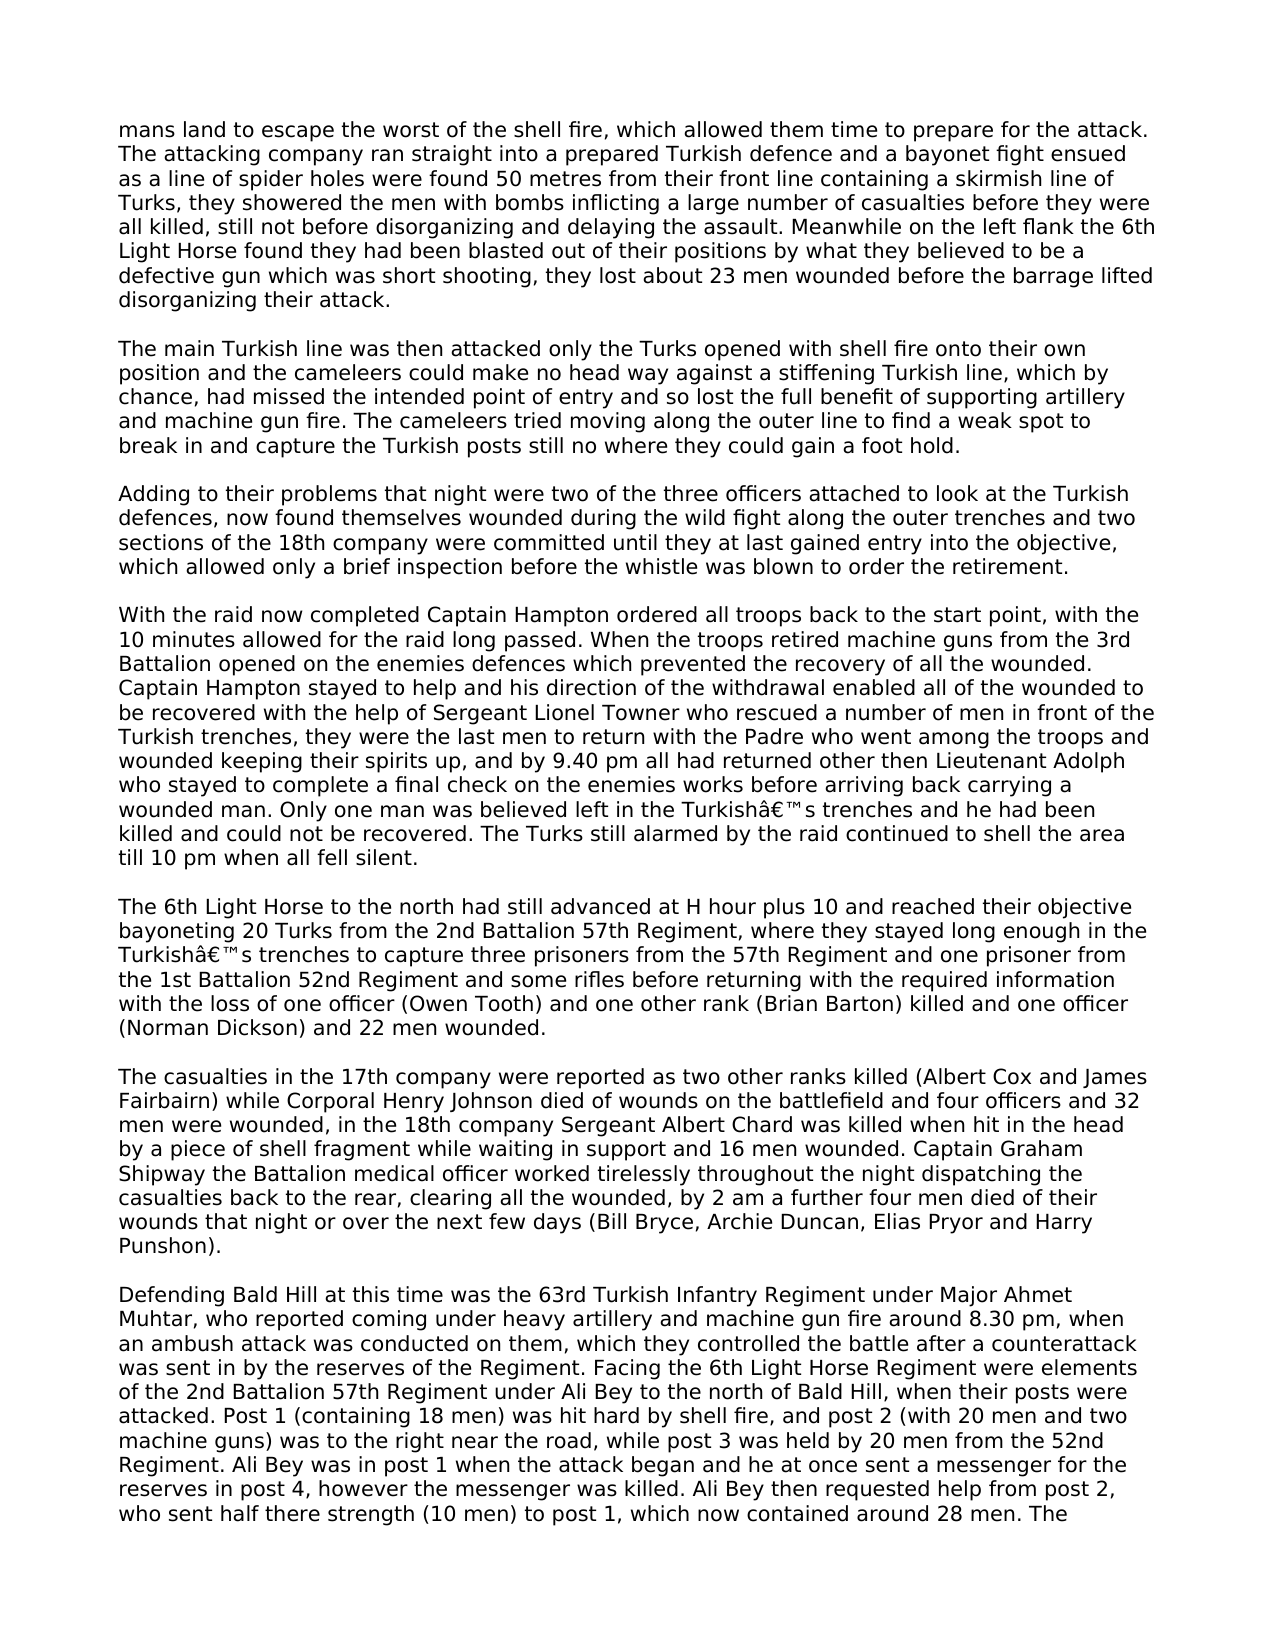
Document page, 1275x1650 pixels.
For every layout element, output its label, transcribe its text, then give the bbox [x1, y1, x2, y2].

text mans land to escape the worst of the shell fire, which allowed them time to prepare for the attack. The attacking company ran straight into a prepared Turkish defence and a bayonet fight ensued as a line of spider holes were found 50 metres from their front line containing a skirmish line of Turks, they showered the men with bombs inflicting a large number of casualties before they were all killed, still not before disorganizing and delaying the assault. Meanwhile on the left flank the 6th Light Horse found they had been blasted out of their positions by what they believed to be a defective gun which was short shooting, they lost about 23 men wounded before the barrage lifted disorganizing their attack. [118, 118, 1157, 312]
text The main Turkish line was then attacked only the Turks opened with shell fire onto their own position and the cameleers could make no head way against a stiffening Turkish line, which by chance, had missed the intended point of entry and so lost the full benefit of supporting artillery and machine gun fire. The cameleers tried moving along the outer line to find a weak spot to break in and capture the Turkish posts still no where they could gain a foot hold. [118, 337, 1157, 458]
text The casualties in the 17th company were reported as two other ranks killed (Albert Cox and James Fairbairn) while Corporal Henry Johnson died of wounds on the battlefield and four officers and 32 men were wounded, in the 18th company Sergeant Albert Chard was killed when hit in the head by a piece of shell fragment while waiting in support and 16 men wounded. Captain Graham Shipway the Battalion medical officer worked tirelessly throughout the night dispatching the casualties back to the rear, clearing all the wounded, by 2 am a further four men died of their wounds that night or over the next few days (Bill Bryce, Archie Duncan, Elias Pryor and Harry Punshon). [118, 1065, 1157, 1259]
text Defending Bald Hill at this time was the 63rd Turkish Infantry Regiment under Major Ahmet Muhtar, who reported coming under heavy artillery and machine gun fire around 8.30 pm, when an ambush attack was conducted on them, which they controlled the battle after a counterattack was sent in by the reserves of the Regiment. Facing the 6th Light Horse Regiment were elements of the 2nd Battalion 57th Regiment under Ali Bey to the north of Bald Hill, when their posts were attacked. Post 1 (containing 18 men) was hit hard by shell fire, and post 2 (with 20 men and two machine guns) was to the right near the road, while post 3 was held by 20 men from the 52nd Regiment. Ali Bey was in post 1 when the attack began and he at once sent a messenger for the reserves in post 4, however the messenger was killed. Ali Bey then requested help from post 2, who sent half there strength (10 men) to post 1, which now contained around 28 men. The [118, 1283, 1157, 1526]
text Adding to their problems that night were two of the three officers attached to look at the Turkish defences, now found themselves wounded during the wild fight along the outer trenches and two sections of the 18th company were committed until they at last gained entry into the objective, which allowed only a brief inspection before the whistle was blown to order the retirement. [118, 482, 1157, 579]
text The 6th Light Horse to the north had still advanced at H hour plus 10 and reached their objective bayoneting 20 Turks from the 2nd Battalion 57th Regiment, where they stayed long enough in the Turkishâ€™s trenches to capture three prisoners from the 57th Regiment and one prisoner from the 1st Battalion 52nd Regiment and some rifles before returning with the required information with the loss of one officer (Owen Tooth) and one other rank (Brian Barton) killed and one officer (Norman Dickson) and 22 men wounded. [118, 895, 1157, 1040]
text With the raid now completed Captain Hampton ordered all troops back to the start point, with the 10 minutes allowed for the raid long passed. When the troops retired machine guns from the 3rd Battalion opened on the enemies defences which prevented the recovery of all the wounded. Captain Hampton stayed to help and his direction of the withdrawal enabled all of the wounded to be recovered with the help of Sergeant Lionel Towner who rescued a number of men in front of the Turkish trenches, they were the last men to return with the Padre who went among the troops and wounded keeping their spirits up, and by 9.40 pm all had returned other then Lieutenant Adolph who stayed to complete a final check on the enemies works before arriving back carrying a wounded man. Only one man was believed left in the Turkishâ€™s trenches and he had been killed and could not be recovered. The Turks still alarmed by the raid continued to shell the area till 10 pm when all fell silent. [118, 603, 1157, 871]
